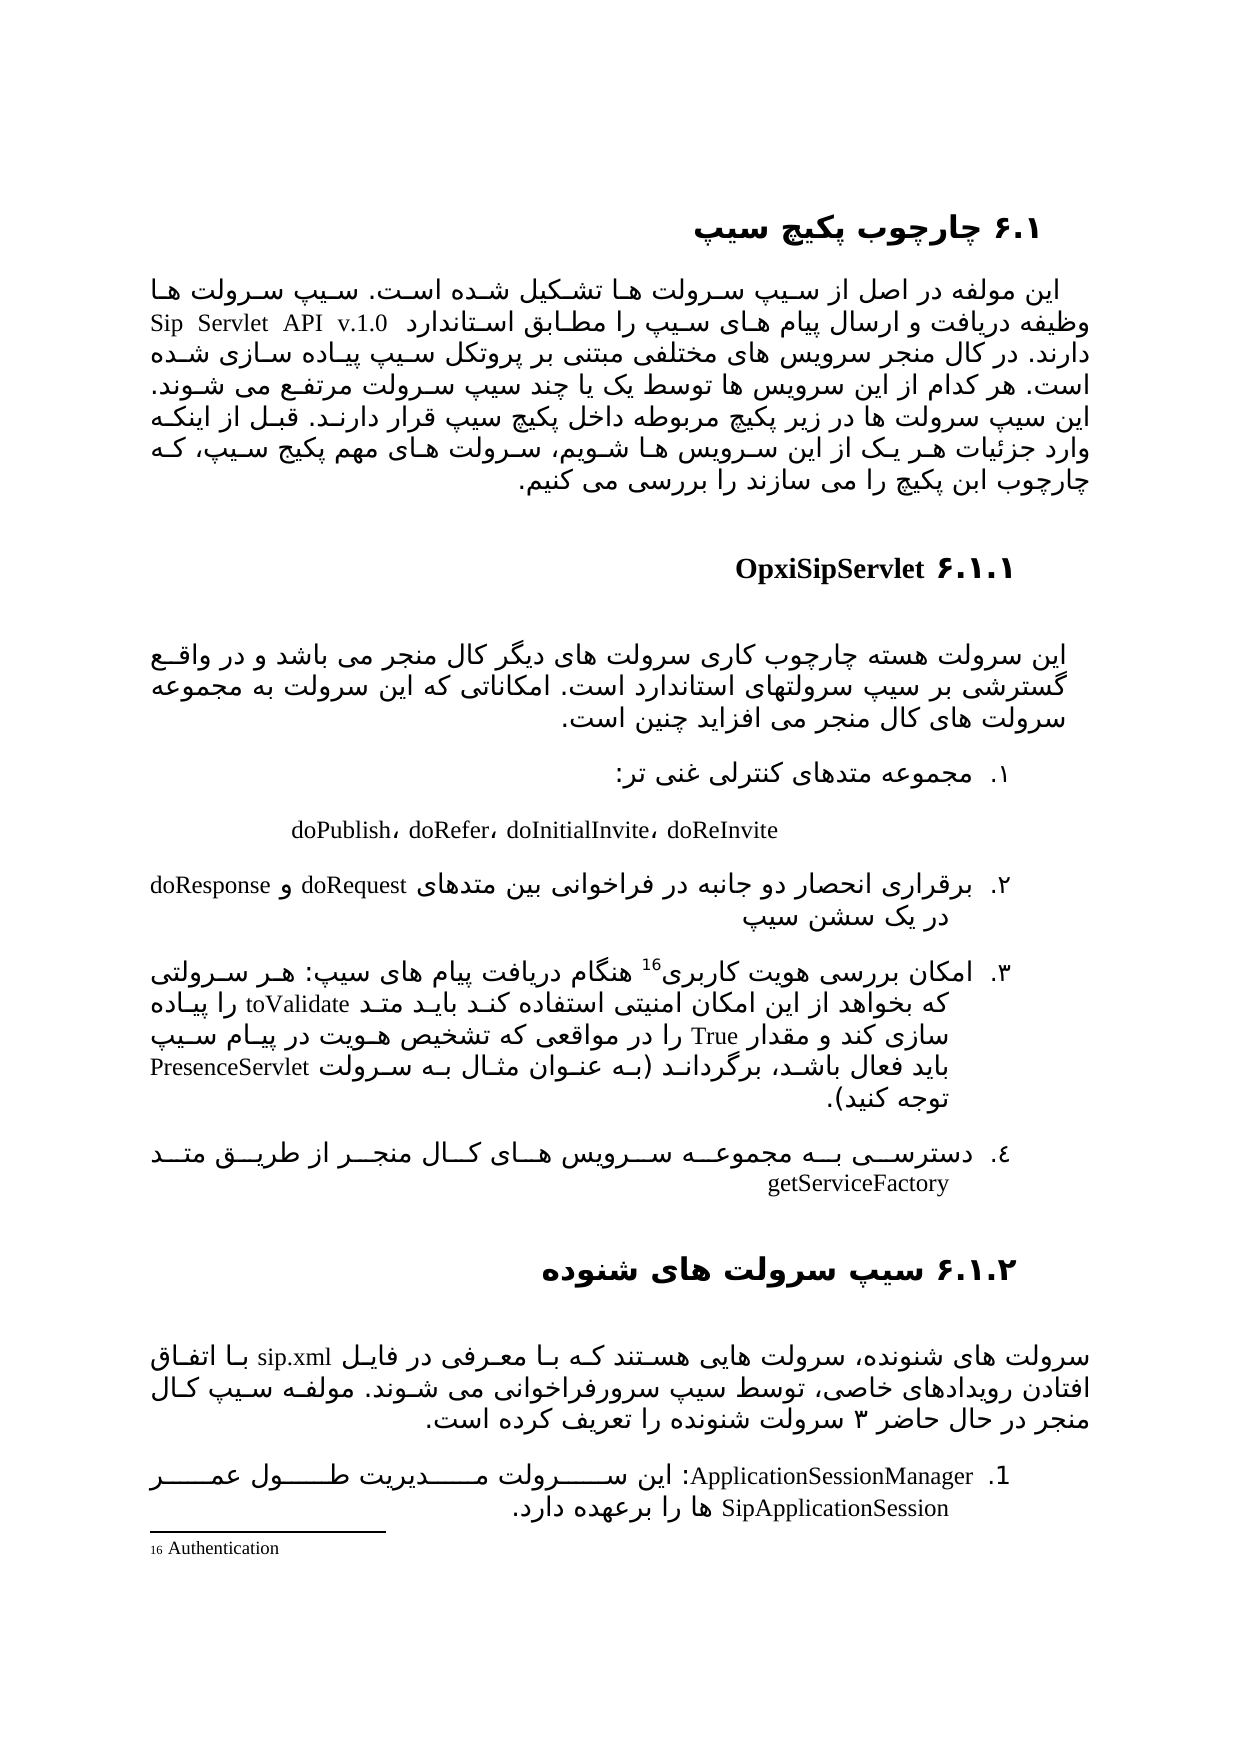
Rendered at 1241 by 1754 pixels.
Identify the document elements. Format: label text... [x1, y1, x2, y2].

list امکان بررسی هویت کاربری هنگام دریافت پیام های سیپ: هر سرولتی که بخواهد از این امکان امنیتی استفاده کند باید متد toValidate را پیاده سازی کند و مقدار True را در مواقعی که تشخیص هویت در پیام سیپ باید فعال باشد، برگرداند (به عنوان مثال به سرولت PresenceServlet توجه کنید). [150, 956, 1011, 1114]
list ApplicationSessionManager: این سرولت مدیریت طول عمر SipApplicationSession ها را برعهده دارد. [150, 1459, 1011, 1522]
text ۶.۱.۱ OpxiSipServlet [150, 550, 1091, 586]
list برقراری انحصار دو جانبه در فراخوانی بین متدهای doRequest و doResponse در یک سشن سیپ [150, 869, 1011, 932]
list این سرولت هسته چارچوب کاری سرولت های دیگر کال منجر می باشد و در واقع گسترشی بر سیپ سرولتهای استاندارد است. امکاناتی که این سرولت به مجموعه سرولت های کال منجر می افزاید چنین است. [150, 639, 1091, 734]
list دسترسی به مجموعه سرویس های کال منجر از طریق متد getServiceFactory [150, 1138, 1011, 1197]
list مجموعه متدهای کنترلی غنی تر: [150, 758, 1011, 789]
text سرولت های شنونده، سرولت هایی هستند که با معرفی در فایل sip.xml با اتفاق افتادن رویدادهای خاصی، توسط سیپ سرورفراخوانی می شوند. مولفه سیپ کال منجر در حال حاضر ۳ سرولت شنونده را تعریف کرده است. [150, 1341, 1091, 1435]
list doPublish، doRefer، doInitialInvite، doReInvite [229, 813, 1091, 845]
text ۶.۱.۲ سیپ سرولت های شنوده [150, 1251, 1091, 1287]
list Authentication [150, 1538, 1091, 1558]
text این مولفه در اصل از سیپ سرولت ها تشکیل شده است. سیپ سرولت ها وظیفه دریافت و ارسال پیام های سیپ را مطابق استاندارد Sip Servlet API v.1.0 دارند. در کال منجر سرویس های مختلفی مبتنی بر پروتکل سیپ پیاده سازی شده است. هر کدام از این سرویس ها توسط یک یا چند سیپ سرولت مرتفع می شوند. این سیپ سرولت ها در زیر پکیچ مربوطه داخل پکیچ سیپ قرار دارند. قبل از اینکه وارد جزئیات هر یک از این سرویس ها شویم، سرولت های مهم پکیج سیپ، که چارچوب ابن پکیچ را می سازند را بررسی می کنیم. [150, 274, 1091, 496]
text ۶.۱ چارچوب پکیچ سیپ [150, 209, 1091, 245]
